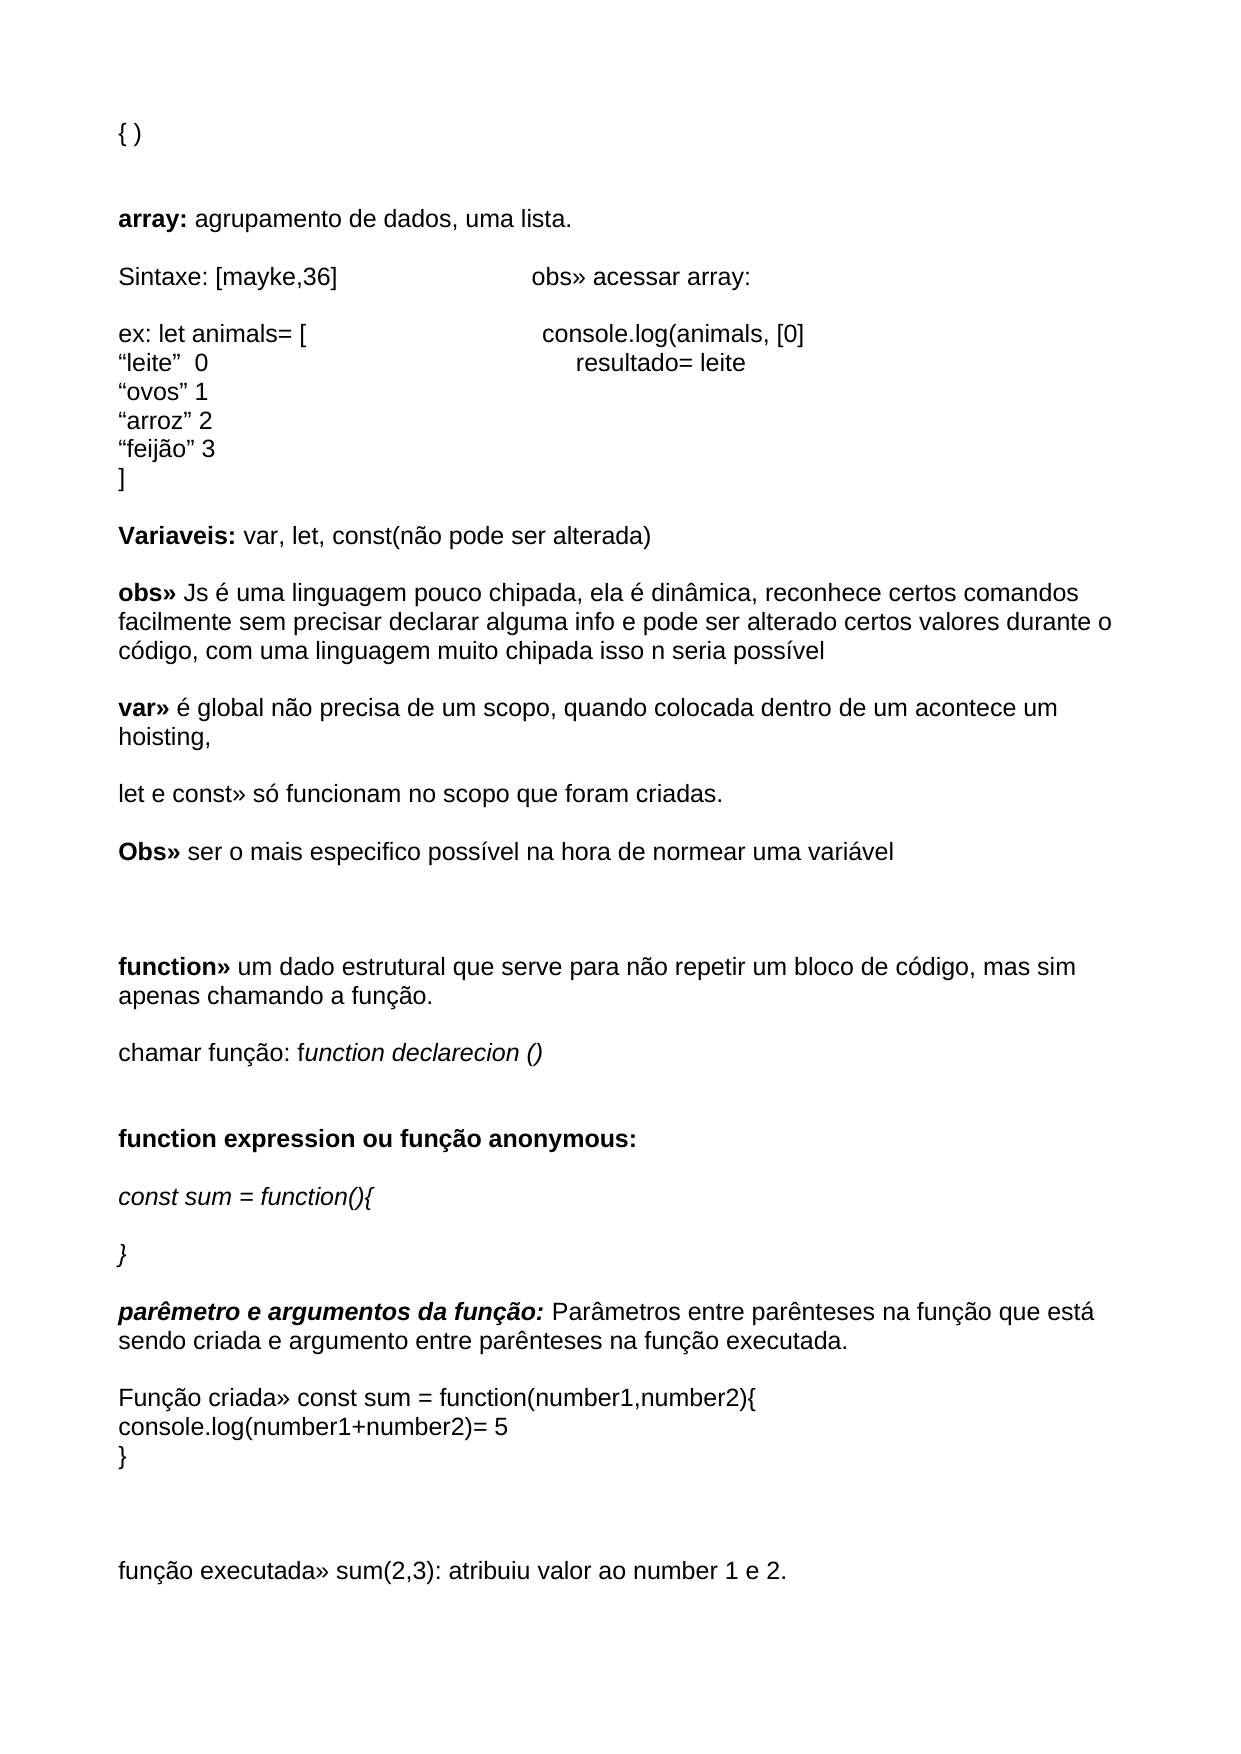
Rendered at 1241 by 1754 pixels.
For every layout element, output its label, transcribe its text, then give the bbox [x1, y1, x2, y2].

text Variaveis: var, let, const(não pode ser alterada) [118, 521, 1122, 549]
text “feijão” 3 [118, 434, 1122, 463]
text Função criada» const sum = function(number1,number2){ [118, 1383, 1122, 1412]
text chamar função: function declarecion () [118, 1038, 1122, 1067]
text “leite” 0 resultado= leite [118, 348, 1122, 377]
text função executada» sum(2,3): atribuiu valor ao number 1 e 2. [118, 1556, 1122, 1584]
text ] [118, 463, 1122, 492]
text console.log(number1+number2)= 5 [118, 1412, 1122, 1441]
text function expression ou função anonymous: [118, 1124, 1122, 1153]
text “arroz” 2 [118, 406, 1122, 434]
text array: agrupamento de dados, uma lista. [118, 204, 1122, 233]
text ex: let animals= [ console.log(animals, [0] [118, 319, 1122, 348]
text Obs» ser o mais especifico possível na hora de normear uma variável [118, 837, 1122, 866]
text let e const» só funcionam no scopo que foram criadas. [118, 779, 1122, 808]
text obs» Js é uma linguagem pouco chipada, ela é dinâmica, reconhece certos comandos facilmente sem precisar declarar alguma info e pode ser alterado certos valores durante o código, com uma linguagem muito chipada isso n seria possível [118, 578, 1122, 664]
text parêmetro e argumentos da função: Parâmetros entre parênteses na função que está sendo criada e argumento entre parênteses na função executada. [118, 1297, 1122, 1354]
text { ) [118, 118, 1122, 147]
text } [118, 1441, 1122, 1469]
text const sum = function(){ [118, 1182, 1122, 1211]
text var» é global não precisa de um scopo, quando colocada dentro de um acontece um hoisting, [118, 693, 1122, 751]
text “ovos” 1 [118, 377, 1122, 406]
text Sintaxe: [mayke,36] obs» acessar array: [118, 262, 1122, 291]
text } [118, 1239, 1122, 1268]
text function» um dado estrutural que serve para não repetir um bloco de código, mas sim apenas chamando a função. [118, 952, 1122, 1009]
